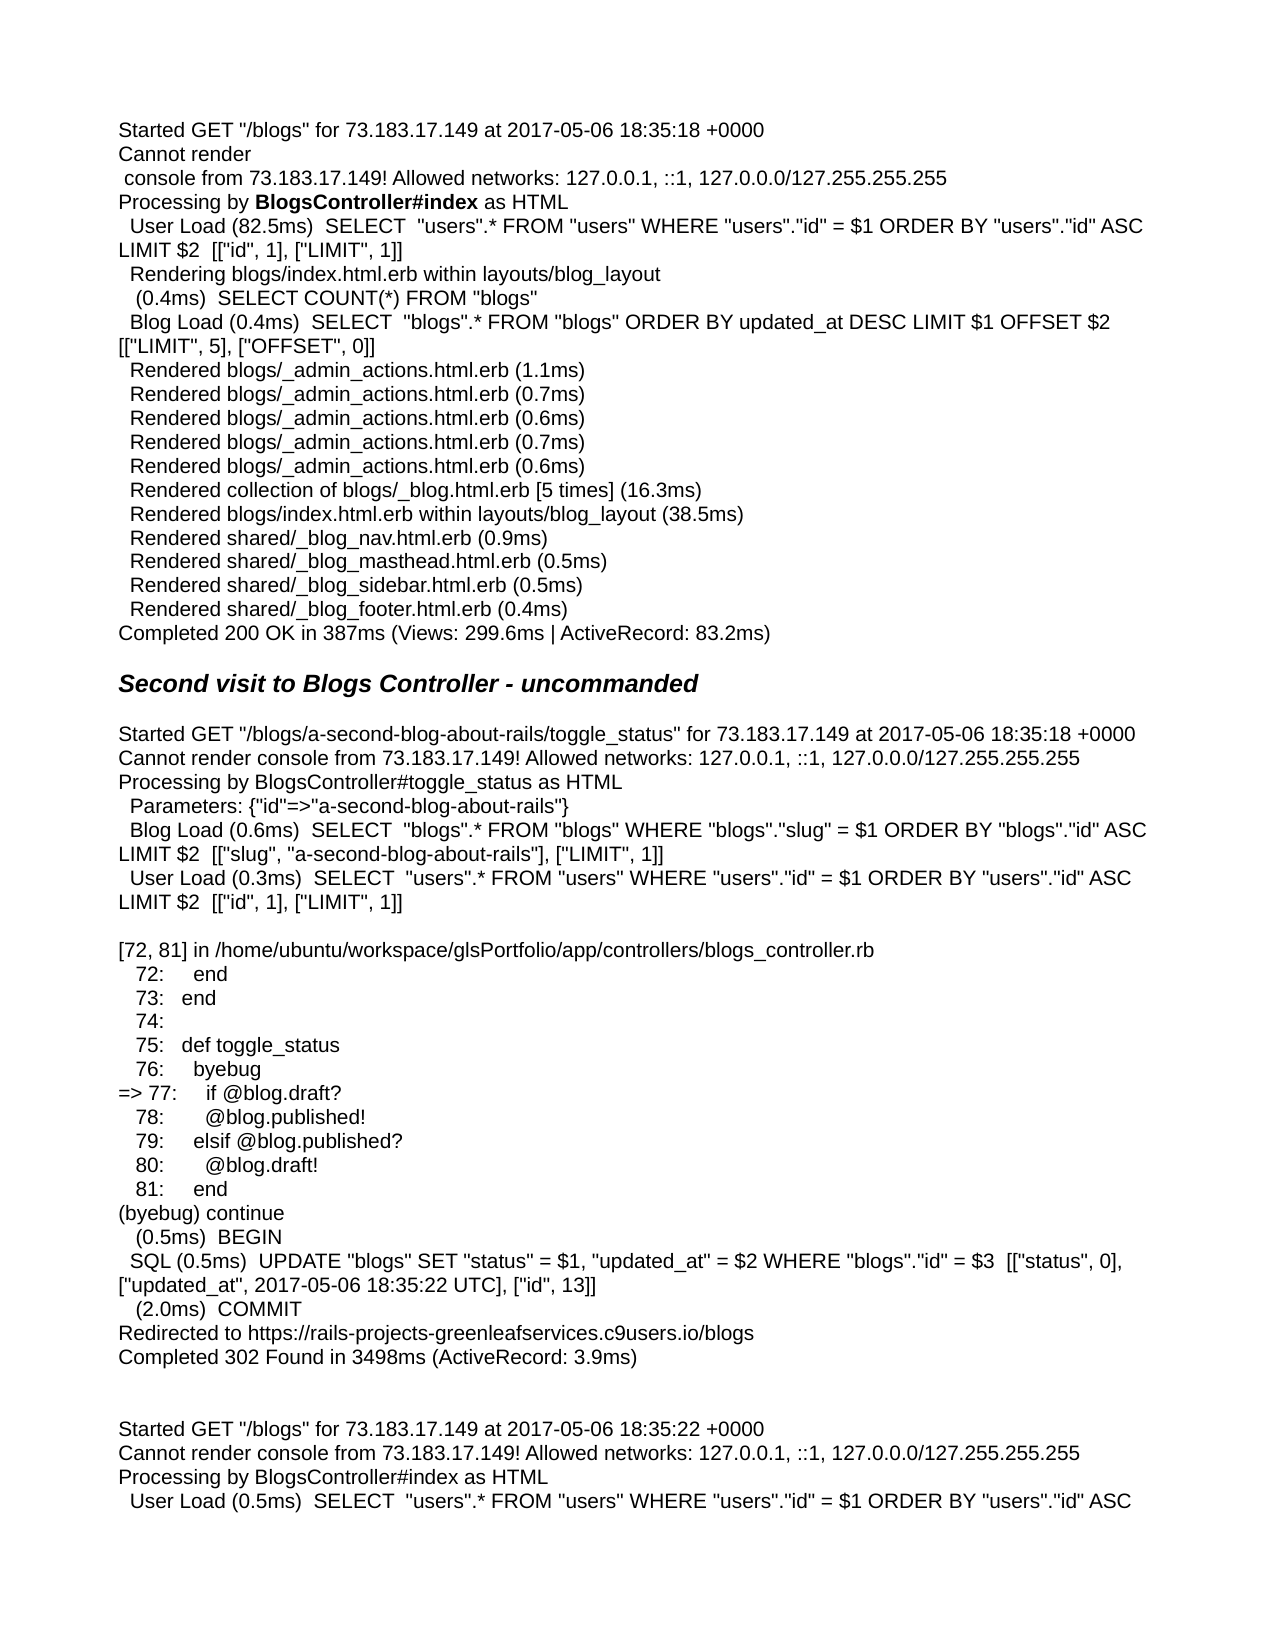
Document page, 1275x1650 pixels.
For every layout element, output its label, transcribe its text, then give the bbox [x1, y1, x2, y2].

text Started GET "/blogs/a-second-blog-about-rails/toggle_status" for 73.183.17.149 at 2017-05-06 18:35:18 +0000 Cannot render console from 73.183.17.149! Allowed networks: 127.0.0.1, ::1, 127.0.0.0/127.255.255.255 Processing by BlogsController#toggle_status as HTML Parameters: {"id"=>"a-second-blog-about-rails"} Blog Load (0.6ms) SELECT "blogs".* FROM "blogs" WHERE "blogs"."slug" = $1 ORDER BY "blogs"."id" ASC LIMIT $2 [["slug", "a-second-blog-about-rails"], ["LIMIT", 1]] User Load (0.3ms) SELECT "users".* FROM "users" WHERE "users"."id" = $1 ORDER BY "users"."id" ASC LIMIT $2 [["id", 1], ["LIMIT", 1]] [72, 81] in /home/ubuntu/workspace/glsPortfolio/app/controllers/blogs_controller.rb 72: end 73: end 74: 75: def toggle_status 76: byebug => 77: if @blog.draft? 78: @blog.published! 79: elsif @blog.published? 80: @blog.draft! 81: end (byebug) continue (0.5ms) BEGIN SQL (0.5ms) UPDATE "blogs" SET "status" = $1, "updated_at" = $2 WHERE "blogs"."id" = $3 [["status", 0], ["updated_at", 2017-05-06 18:35:22 UTC], ["id", 13]] (2.0ms) COMMIT Redirected to https://rails-projects-greenleafservices.c9users.io/blogs Completed 302 Found in 3498ms (ActiveRecord: 3.9ms) Started GET "/blogs" for 73.183.17.149 at 2017-05-06 18:35:22 +0000 Cannot render console from 73.183.17.149! Allowed networks: 127.0.0.1, ::1, 127.0.0.0/127.255.255.255 Processing by BlogsController#index as HTML User Load (0.5ms) SELECT "users".* FROM "users" WHERE "users"."id" = $1 ORDER BY "users"."id" ASC [118, 722, 1157, 1512]
text console from 73.183.17.149! Allowed networks: 127.0.0.1, ::1, 127.0.0.0/127.255.255.255 Processing by BlogsController#index as HTML User Load (82.5ms) SELECT "users".* FROM "users" WHERE "users"."id" = $1 ORDER BY "users"."id" ASC LIMIT $2 [["id", 1], ["LIMIT", 1]] Rendering blogs/index.html.erb within layouts/blog_layout (0.4ms) SELECT COUNT(*) FROM "blogs" Blog Load (0.4ms) SELECT "blogs".* FROM "blogs" ORDER BY updated_at DESC LIMIT $1 OFFSET $2 [["LIMIT", 5], ["OFFSET", 0]] Rendered blogs/_admin_actions.html.erb (1.1ms) Rendered blogs/_admin_actions.html.erb (0.7ms) Rendered blogs/_admin_actions.html.erb (0.6ms) Rendered blogs/_admin_actions.html.erb (0.7ms) Rendered blogs/_admin_actions.html.erb (0.6ms) Rendered collection of blogs/_blog.html.erb [5 times] (16.3ms) Rendered blogs/index.html.erb within layouts/blog_layout (38.5ms) Rendered shared/_blog_nav.html.erb (0.9ms) Rendered shared/_blog_masthead.html.erb (0.5ms) Rendered shared/_blog_sidebar.html.erb (0.5ms) Rendered shared/_blog_footer.html.erb (0.4ms) Completed 200 OK in 387ms (Views: 299.6ms | ActiveRecord: 83.2ms) Second visit to Blogs Controller - uncommanded [118, 166, 1157, 722]
text Started GET "/blogs" for 73.183.17.149 at 2017-05-06 18:35:18 +0000 Cannot render [118, 118, 1157, 166]
